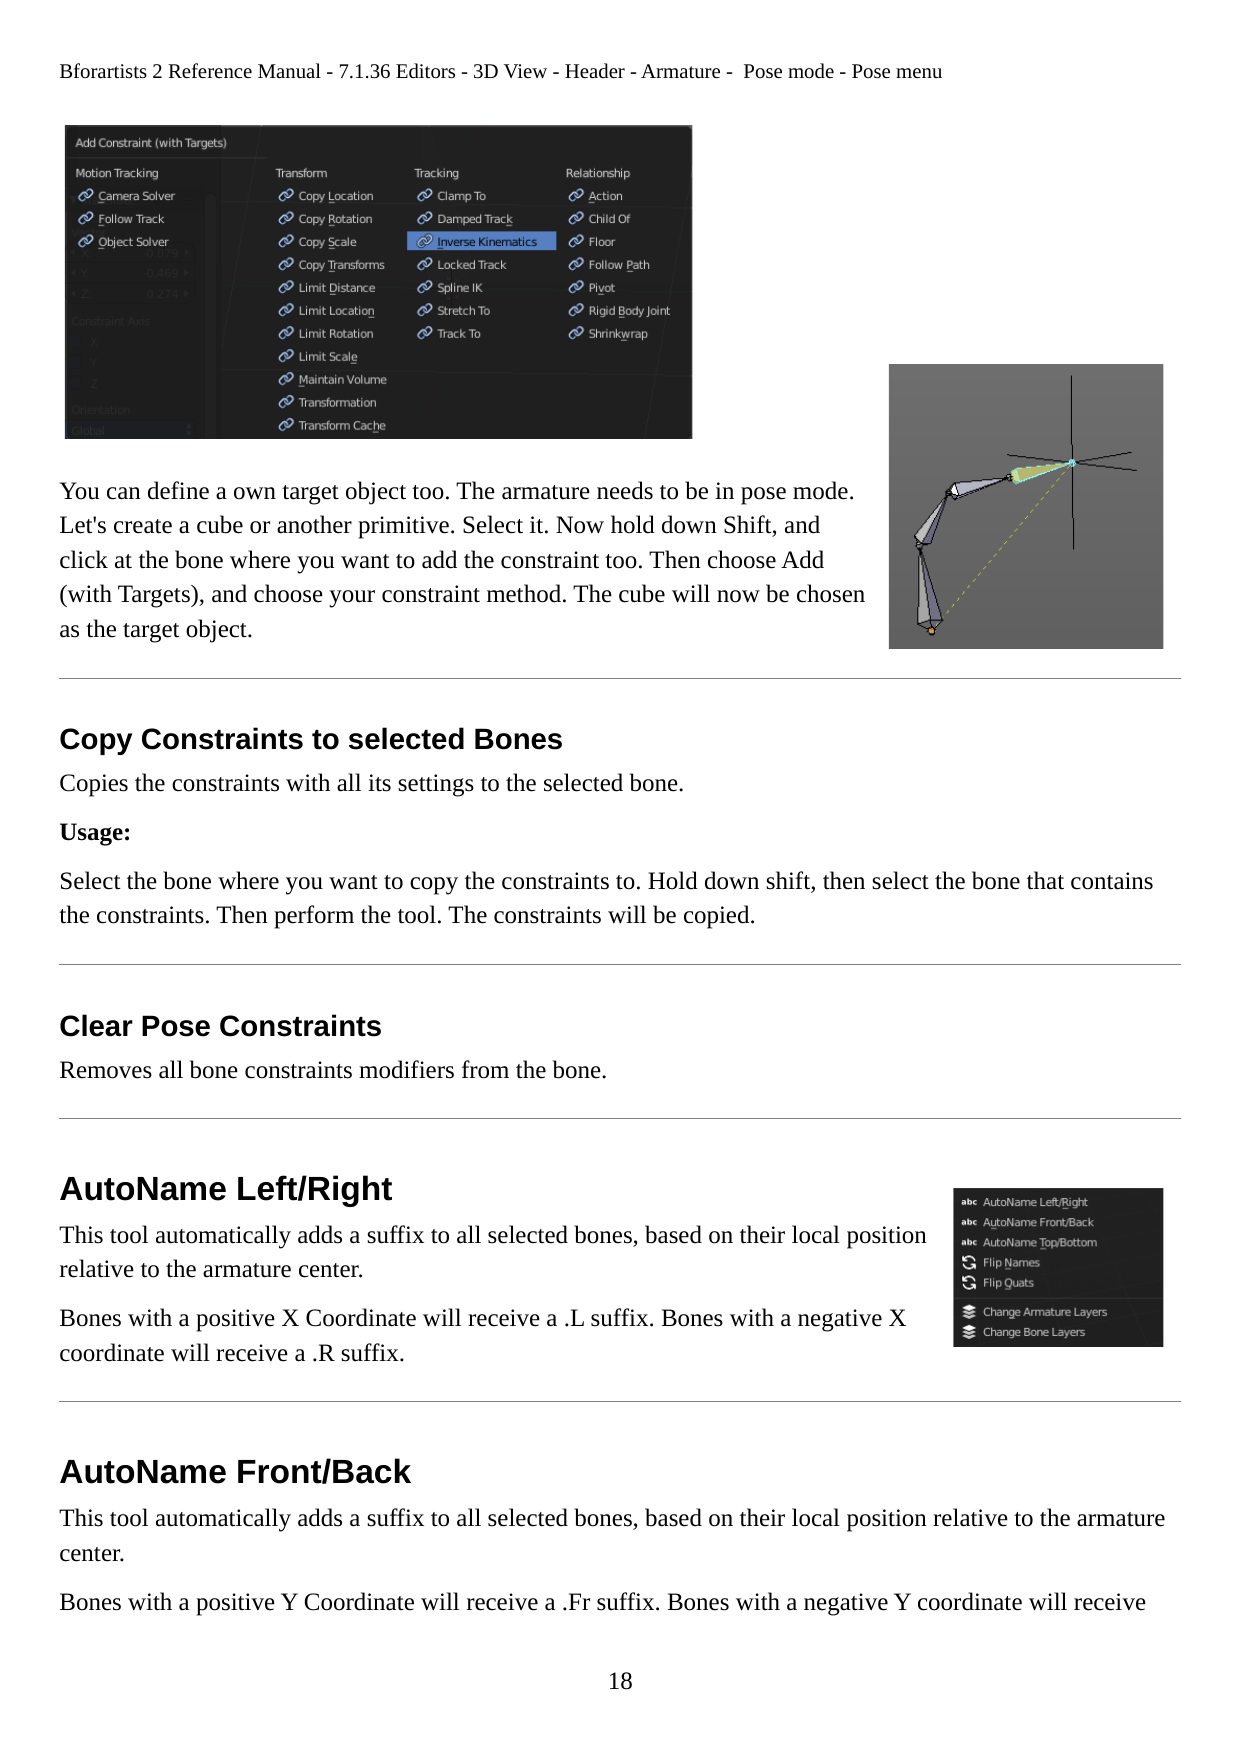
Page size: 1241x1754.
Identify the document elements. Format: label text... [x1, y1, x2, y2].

text Select the bone where you want to copy the constraints to. Hold down shift, then select the bone that contains the constraints. Then perform the tool. The constraints will be copied. [59, 866, 1181, 929]
subtitle AutoName Front/Back [59, 1452, 1181, 1491]
text This tool automatically adds a suffix to all selected bones, based on their local position relative to the armature center. [59, 1220, 953, 1283]
text You can define a own target object too. The armature needs to be in pose mode. Let's create a cube or another primitive. Select it. Now hold down Shift, and click at the bone where you want to add the constraint too. Then choose Add (with Targets), and choose your constraint method. The cube will now be chosen as the target object. [59, 476, 888, 643]
subtitle AutoName Left/Right [59, 1169, 1181, 1207]
picture [64, 125, 693, 439]
text Removes all bone constraints modifiers from the bone. [59, 1055, 1181, 1083]
subtitle Copy Constraints to selected Bones [59, 722, 1181, 756]
text Bones with a positive Y Coordinate will receive a .Fr suffix. Bones with a negative Y coordinate will receive [59, 1587, 1181, 1615]
picture [953, 1188, 1164, 1347]
text Bones with a positive X Coordinate will receive a .L suffix. Bones with a negative X coordinate will receive a .R suffix. [59, 1303, 1181, 1367]
subtitle Clear Pose Constraints [59, 1008, 1181, 1042]
picture [888, 364, 1164, 649]
text Usage: [59, 817, 1181, 846]
text Copies the constraints with all its settings to the selected bone. [59, 768, 1181, 797]
text This tool automatically adds a suffix to all selected bones, based on their local position relative to the armature center. [59, 1503, 1181, 1566]
